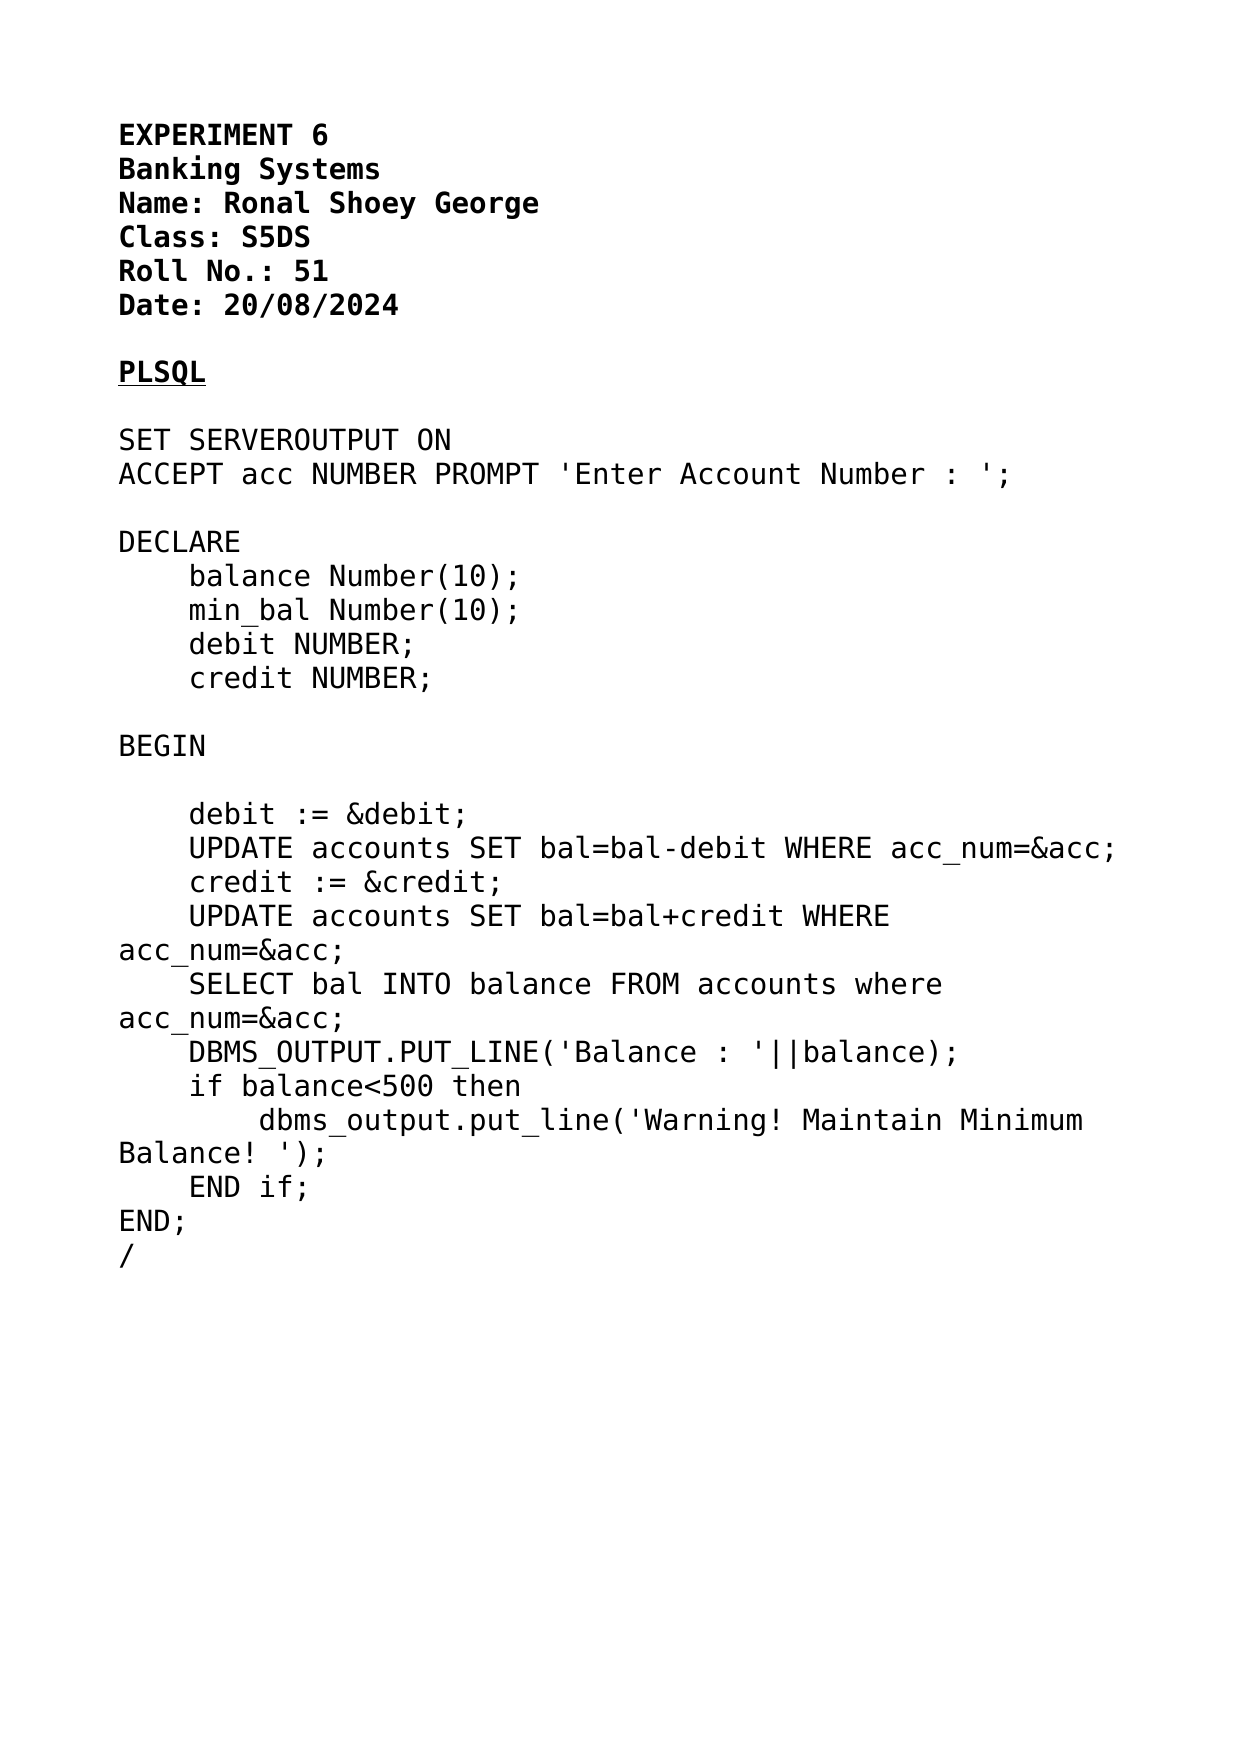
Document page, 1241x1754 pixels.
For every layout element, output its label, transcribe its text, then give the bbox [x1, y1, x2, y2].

text Roll No.: 51 [118, 254, 1122, 288]
text / [118, 1239, 1122, 1273]
text dbms_output.put_line('Warning! Maintain Minimum Balance! '); [118, 1103, 1122, 1171]
text DECLARE [118, 526, 1122, 559]
text Name: Ronal Shoey George [118, 186, 1122, 220]
text BEGIN [118, 729, 1122, 763]
text END if; [118, 1171, 1122, 1205]
text ACCEPT acc NUMBER PROMPT 'Enter Account Number : '; [118, 458, 1122, 492]
text credit NUMBER; [118, 661, 1122, 695]
text if balance<500 then [118, 1069, 1122, 1103]
text END; [118, 1205, 1122, 1239]
text UPDATE accounts SET bal=bal-debit WHERE acc_num=&acc; [118, 831, 1122, 865]
text SELECT bal INTO balance FROM accounts where acc_num=&acc; [118, 967, 1122, 1035]
text UPDATE accounts SET bal=bal+credit WHERE acc_num=&acc; [118, 899, 1122, 967]
text Class: S5DS [118, 220, 1122, 254]
text Date: 20/08/2024 [118, 288, 1122, 322]
text PLSQL [118, 356, 1122, 390]
text min_bal Number(10); [118, 593, 1122, 627]
text credit := &credit; [118, 865, 1122, 899]
text debit := &debit; [118, 797, 1122, 831]
text debit NUMBER; [118, 627, 1122, 661]
text EXPERIMENT 6 [118, 118, 1122, 152]
text SET SERVEROUTPUT ON [118, 424, 1122, 458]
text balance Number(10); [118, 559, 1122, 593]
text Banking Systems [118, 152, 1122, 186]
text DBMS_OUTPUT.PUT_LINE('Balance : '||balance); [118, 1035, 1122, 1069]
